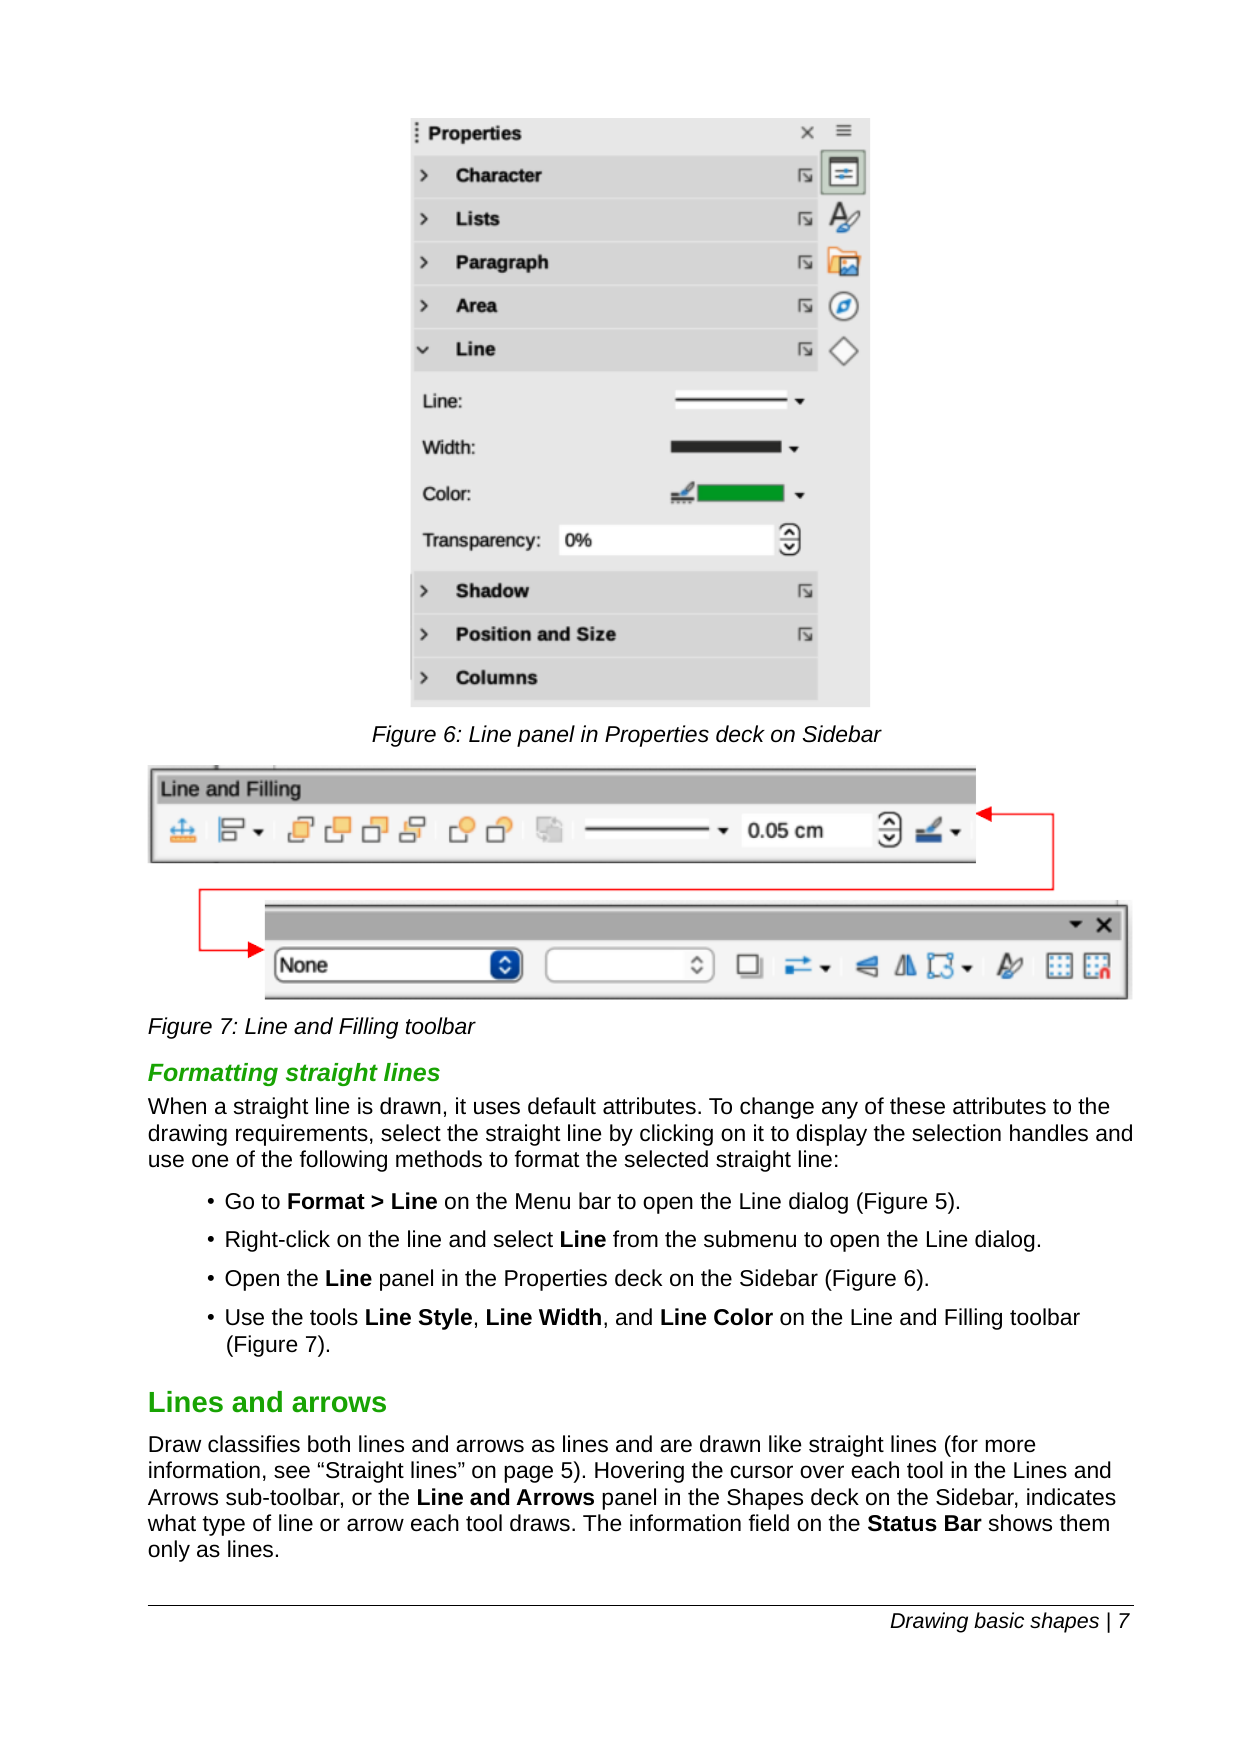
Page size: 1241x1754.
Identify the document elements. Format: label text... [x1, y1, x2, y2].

subtitle Formatting straight lines [148, 1058, 1134, 1087]
list When a straight line is drawn, it uses default attributes. To change any of these attributes to the drawing requirements, select the straight line by clicking on it to display the selection handles and use one of the following methods to format the selected straight line: [148, 1093, 1134, 1172]
list Use the tools Line Style, Line Width, and Line Color on the Line and Filling toolbar (Figure 7). [204, 1301, 1134, 1360]
picture [410, 118, 872, 709]
list Open the Line panel in the Properties deck on the Sidebar (Figure 6). [204, 1262, 1134, 1292]
list Go to Format > Line on the Menu bar to open the Line dialog (Figure 5). [204, 1185, 1134, 1214]
text Figure 6: Line panel in Properties deck on Sidebar [372, 721, 910, 747]
subtitle Lines and arrows [148, 1385, 1134, 1418]
picture [147, 765, 1134, 1001]
text Draw classifies both lines and arrows as lines and are drawn like straight lines (for more information, see “Straight lines” on page 5). Hovering the cursor over each tool in the Lines and Arrows sub-toolbar, or the Line and Arrows panel in the Shapes deck on the Sidebar, indicates what type of line or arrow each tool draws. The information field on the Status Bar shows them only as lines. [148, 1431, 1134, 1563]
text Figure 7: Line and Filling toolbar [148, 1013, 1134, 1039]
list Right-click on the line and select Line from the submenu to open the Line dialog. [204, 1223, 1134, 1253]
